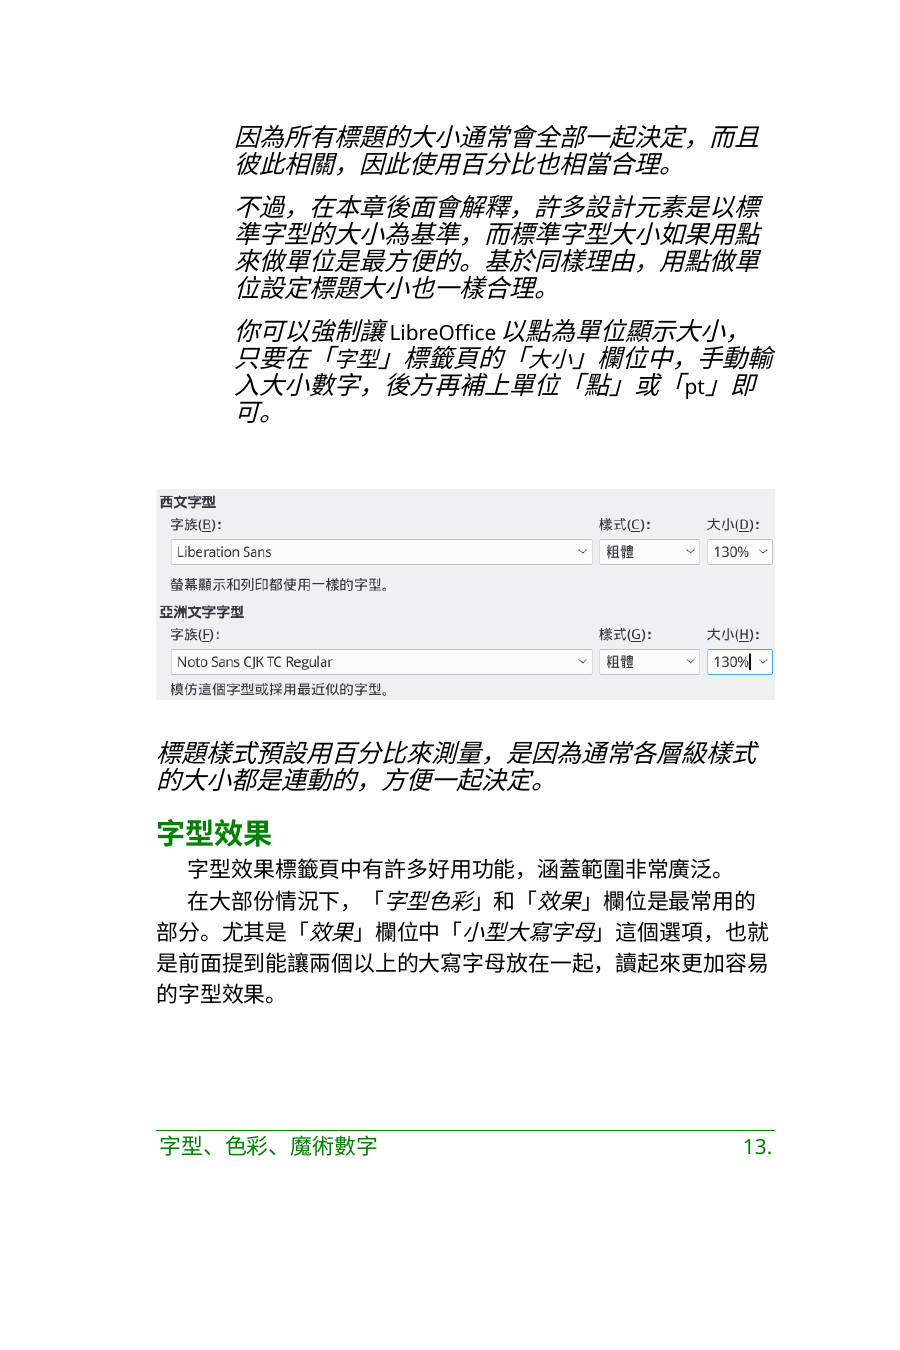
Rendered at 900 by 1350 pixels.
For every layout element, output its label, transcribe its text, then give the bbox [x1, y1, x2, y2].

text 不過，在本章後面會解釋，許多設計元素是以標準字型的大小為基準，而標準字型大小如果用點來做單位是最方便的。基於同樣理由，用點做單位設定標題大小也一樣合理。 [234, 195, 775, 303]
subtitle 字型效果 [156, 811, 775, 853]
text 你可以強制讓LibreOffice以點為單位顯示大小，只要在「字型」標籤頁的「大小」欄位中，手動輸入大小數字，後方再補上單位「點」或「pt」即可。 [234, 319, 775, 427]
picture [156, 489, 775, 700]
table_header [156, 458, 775, 489]
table_cell 標題樣式預設用百分比來測量，是因為通常各層級樣式的大小都是連動的，方便一起決定。 [156, 733, 775, 795]
text 在大部份情況下，「字型色彩」和「效果」欄位是最常用的部分。尤其是「效果」欄位中「小型大寫字母」這個選項，也就是前面提到能讓兩個以上的大寫字母放在一起，讀起來更加容易的字型效果。 [156, 884, 775, 1009]
text 因為所有標題的大小通常會全部一起決定，而且彼此相關，因此使用百分比也相當合理。 [234, 125, 775, 179]
text 字型效果標籤頁中有許多好用功能，涵蓋範圍非常廣泛。 [156, 853, 775, 884]
table_header [156, 700, 775, 733]
